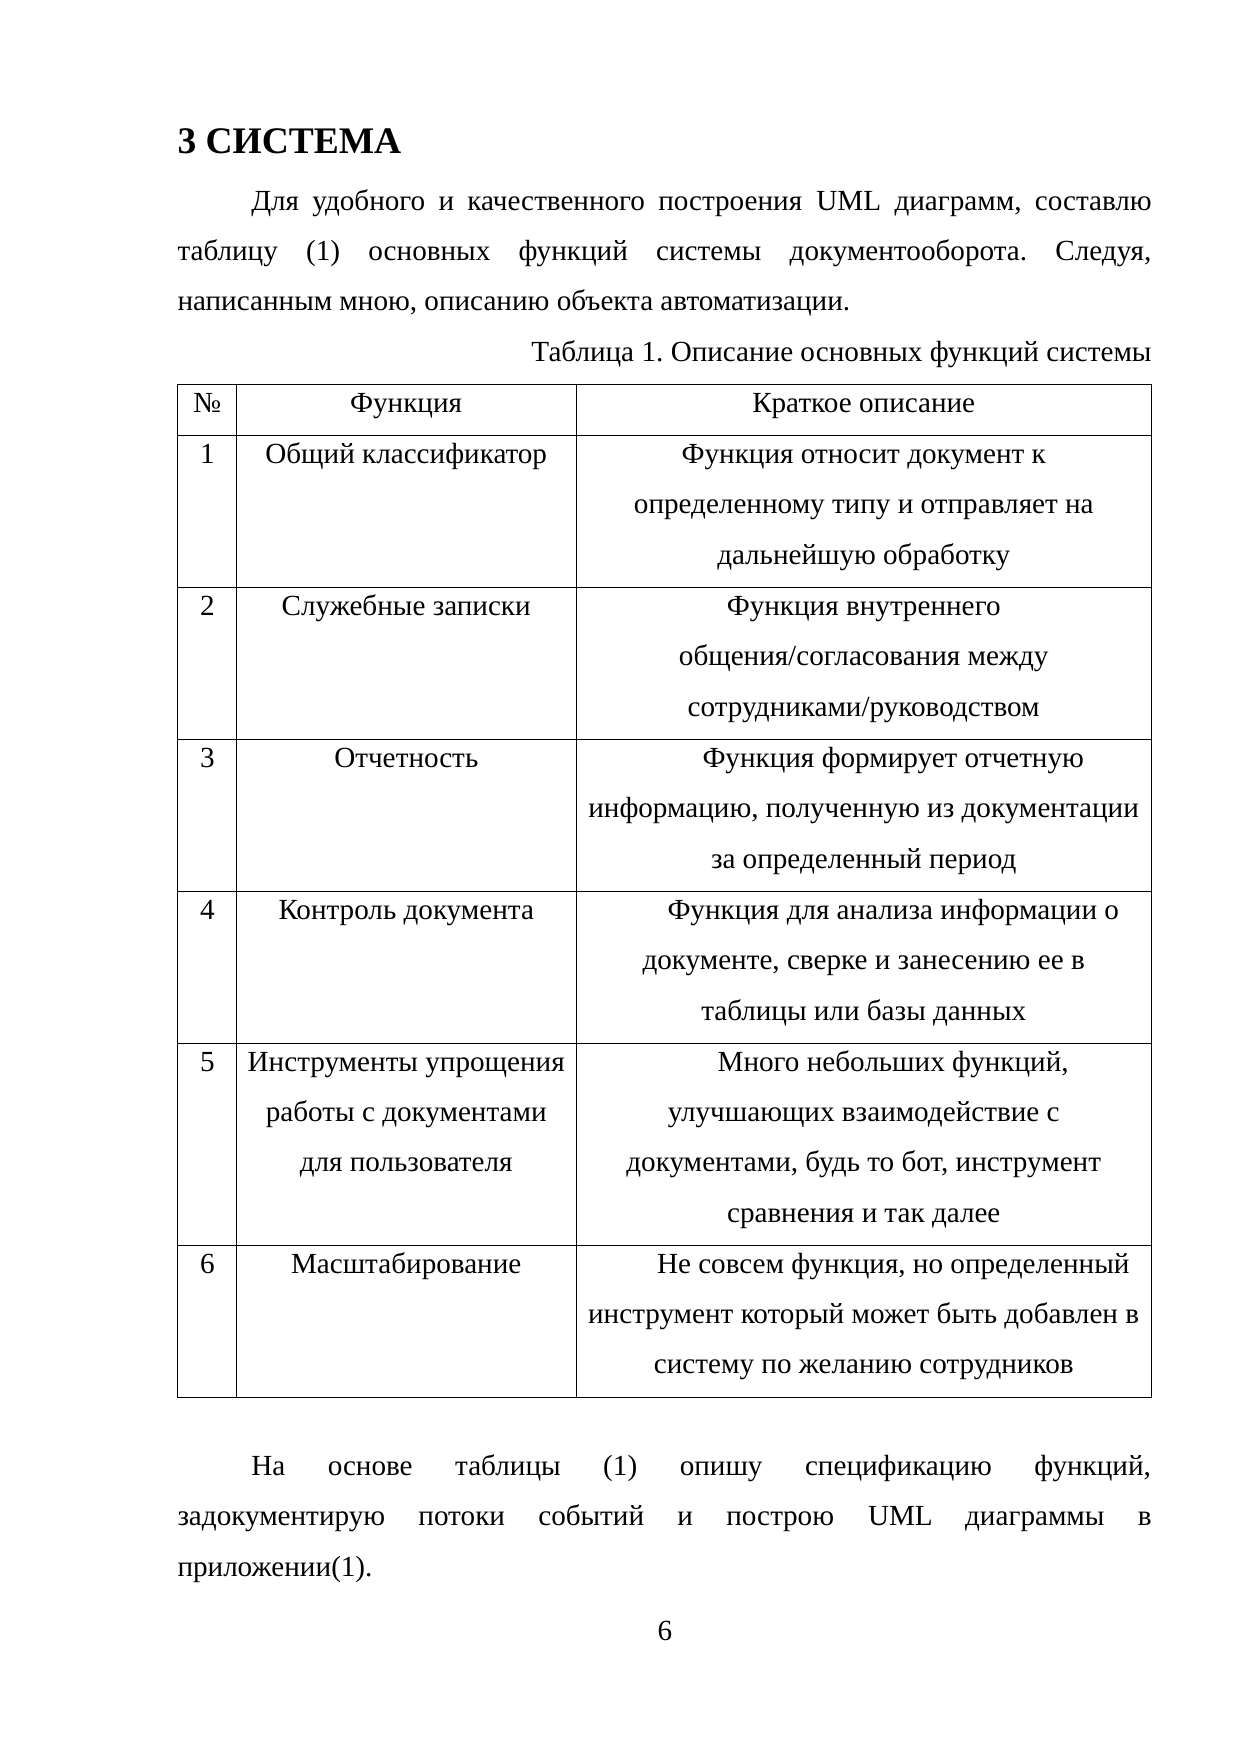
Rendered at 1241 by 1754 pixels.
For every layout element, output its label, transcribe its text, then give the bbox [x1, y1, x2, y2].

table_cell Много небольших функций, улучшающих взаимодействие с документами, будь то бот, инструмент сравнения и так далее [577, 1044, 1151, 1245]
table_header Функция [237, 385, 576, 435]
table_cell Функция относит документ к определенному типу и отправляет на дальнейшую обработку [577, 436, 1151, 587]
table_cell Функция внутреннего общения/согласования между сотрудниками/руководством [577, 588, 1151, 739]
text На основе таблицы (1) опишу спецификацию функций, задокументирую потоки событий и построю UML диаграммы в приложении(1). [177, 1448, 1152, 1582]
table_header № [178, 385, 236, 435]
table_cell Служебные записки [237, 588, 576, 739]
table_cell Масштабирование [237, 1246, 576, 1397]
subtitle 3 СИСТЕМА [177, 118, 1152, 161]
table_cell 1 [178, 436, 236, 587]
table_cell Функция формирует отчетную информацию, полученную из документации за определенный период [577, 740, 1151, 891]
table_cell 4 [178, 892, 236, 1043]
table_cell Не совсем функция, но определенный инструмент который может быть добавлен в систему по желанию сотрудников [577, 1246, 1151, 1397]
text Для удобного и качественного построения UML диаграмм, составлю таблицу (1) основных функций системы документооборота. Следуя, написанным мною, описанию объекта автоматизации. [177, 183, 1152, 317]
table_cell 6 [178, 1246, 236, 1397]
table_cell 5 [178, 1044, 236, 1245]
table_cell Функция для анализа информации о документе, сверке и занесению ее в таблицы или базы данных [577, 892, 1151, 1043]
table_cell 2 [178, 588, 236, 739]
table_header Краткое описание [577, 385, 1151, 435]
table_cell Инструменты упрощения работы с документами для пользователя [237, 1044, 576, 1245]
table_cell Общий классификатор [237, 436, 576, 587]
table_cell Отчетность [237, 740, 576, 891]
table_cell 3 [178, 740, 236, 891]
table_cell Контроль документа [237, 892, 576, 1043]
text Таблица 1. Описание основных функций системы [177, 334, 1152, 367]
